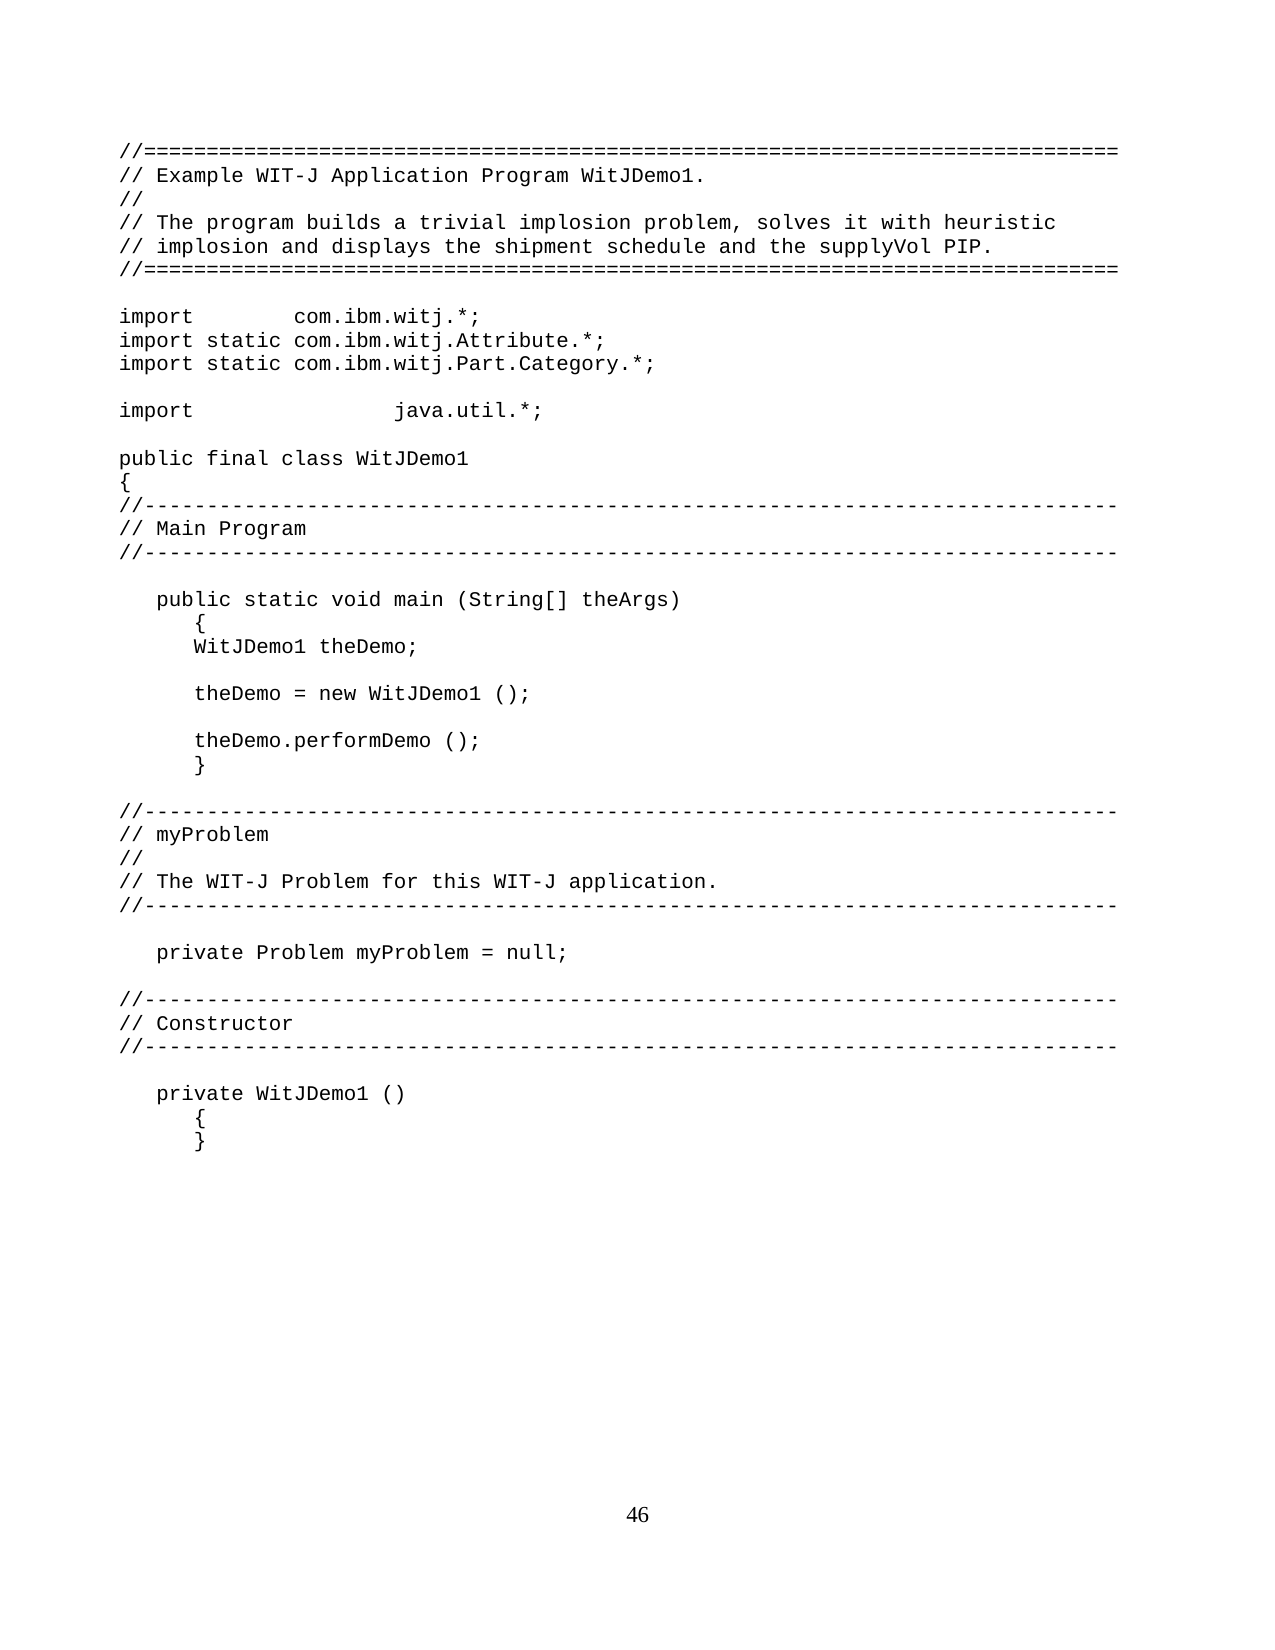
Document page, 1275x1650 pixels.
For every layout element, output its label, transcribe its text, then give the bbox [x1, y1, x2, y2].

text // Constructor [118, 1013, 1156, 1036]
text } [118, 1130, 1156, 1154]
text // Example WIT-J Application Program WitJDemo1. [118, 165, 1156, 189]
text // The WIT-J Problem for this WIT-J application. [118, 871, 1156, 895]
text //------------------------------------------------------------------------------ [118, 1036, 1156, 1060]
text private WitJDemo1 () [118, 1083, 1156, 1107]
text import com.ibm.witj.*; [118, 306, 1156, 330]
text { [118, 612, 1156, 636]
text // Main Program [118, 518, 1156, 542]
text import java.util.*; [118, 401, 1156, 424]
text //============================================================================== [118, 259, 1156, 283]
text // implosion and displays the shipment schedule and the supplyVol PIP. [118, 236, 1156, 259]
text //------------------------------------------------------------------------------ [118, 495, 1156, 518]
text //------------------------------------------------------------------------------ [118, 989, 1156, 1013]
text //------------------------------------------------------------------------------ [118, 895, 1156, 918]
text // The program builds a trivial implosion problem, solves it with heuristic [118, 212, 1156, 236]
text // [118, 848, 1156, 871]
text import static com.ibm.witj.Part.Category.*; [118, 353, 1156, 377]
text // myProblem [118, 824, 1156, 848]
text public static void main (String[] theArgs) [118, 589, 1156, 612]
text //============================================================================== [118, 142, 1156, 165]
text theDemo.performDemo (); [118, 730, 1156, 754]
text //------------------------------------------------------------------------------ [118, 542, 1156, 565]
text } [118, 754, 1156, 777]
text { [118, 1107, 1156, 1130]
text { [118, 471, 1156, 495]
text private Problem myProblem = null; [118, 942, 1156, 966]
text theDemo = new WitJDemo1 (); [118, 683, 1156, 707]
text public final class WitJDemo1 [118, 448, 1156, 471]
text import static com.ibm.witj.Attribute.*; [118, 330, 1156, 353]
text WitJDemo1 theDemo; [118, 636, 1156, 659]
text // [118, 189, 1156, 212]
text //------------------------------------------------------------------------------ [118, 801, 1156, 824]
